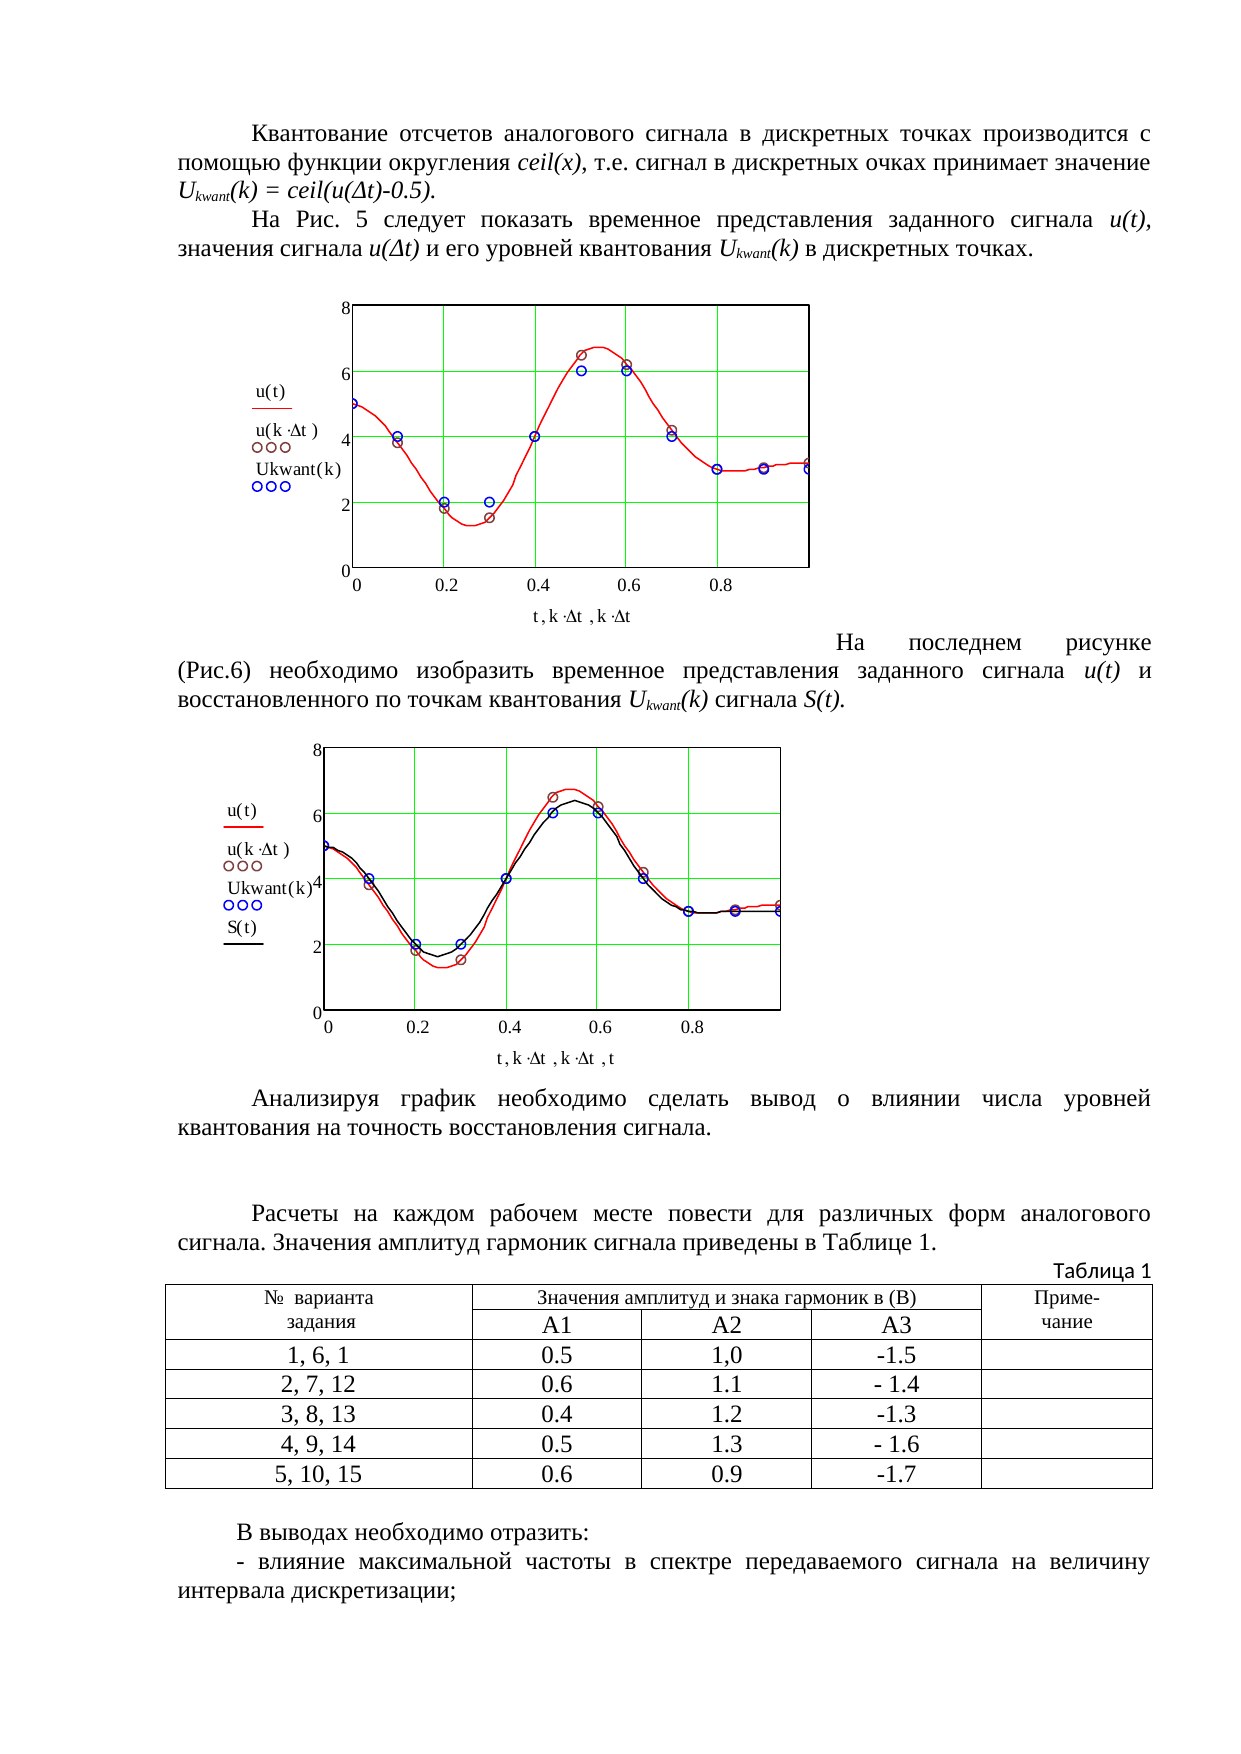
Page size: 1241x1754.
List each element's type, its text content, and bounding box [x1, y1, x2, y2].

text Квантование отсчетов аналогового сигнала в дискретных точках производится с помощью функции округления ceil(x), т.е. сигнал в дискретных очках принимает значение Ukwant(k) = ceil(u(Δt)-0.5). [177, 118, 1152, 204]
table_cell 0.9 [642, 1459, 811, 1488]
text Анализируя график необходимо сделать вывод о влиянии числа уровней квантования на точность восстановления сигнала. [177, 1083, 1152, 1141]
text В выводах необходимо отразить: [177, 1517, 1152, 1546]
table_cell 0.4 [473, 1399, 641, 1428]
text - влияние максимальной частоты в спектре передаваемого сигнала на величину интервала дискретизации; [177, 1546, 1152, 1604]
table_cell 1, 6, 1 [166, 1340, 472, 1368]
table_cell [982, 1340, 1152, 1368]
table_cell 0.5 [473, 1340, 641, 1368]
table_cell 1.3 [642, 1429, 811, 1458]
table_cell А1 [473, 1310, 641, 1339]
table_header № варианта задания [166, 1285, 472, 1339]
text На последнем рисунке (Рис.6) необходимо изобразить временное представления заданного сигнала u(t) и восстановленного по точкам квантования Ukwant(k) сигнала S(t). [177, 627, 1152, 713]
table_cell 5, 10, 15 [166, 1459, 472, 1488]
table_cell 1,0 [642, 1340, 811, 1368]
table_cell - 1.6 [812, 1429, 981, 1458]
table_header Значения амплитуд и знака гармоник в (В) [473, 1285, 981, 1309]
table_cell [982, 1459, 1152, 1488]
text На Рис. 5 следует показать временное представления заданного сигнала u(t), значения сигнала u(Δt) и его уровней квантования Ukwant(k) в дискретных точках. [177, 204, 1152, 262]
table_cell 2, 7, 12 [166, 1370, 472, 1398]
text Расчеты на каждом рабочем месте повести для различных форм аналогового сигнала. Значения амплитуд гармоник сигнала приведены в Таблице 1. [177, 1198, 1152, 1256]
table_cell -1.5 [812, 1340, 981, 1368]
table_cell [982, 1370, 1152, 1398]
table_cell А3 [812, 1310, 981, 1339]
table_cell 0.6 [473, 1459, 641, 1488]
table_cell 0.6 [473, 1370, 641, 1398]
table_cell [982, 1399, 1152, 1428]
table_cell 1.1 [642, 1370, 811, 1398]
table_cell -1.3 [812, 1399, 981, 1428]
table_cell 1.2 [642, 1399, 811, 1428]
table_cell [982, 1429, 1152, 1458]
table_cell 3, 8, 13 [166, 1399, 472, 1428]
table_cell А2 [642, 1310, 811, 1339]
table_cell -1.7 [812, 1459, 981, 1488]
table_header Приме- чание [982, 1285, 1152, 1339]
table_cell 4, 9, 14 [166, 1429, 472, 1458]
table_cell - 1.4 [812, 1370, 981, 1398]
table_cell 0.5 [473, 1429, 641, 1458]
text Таблица 1 [177, 1256, 1152, 1284]
